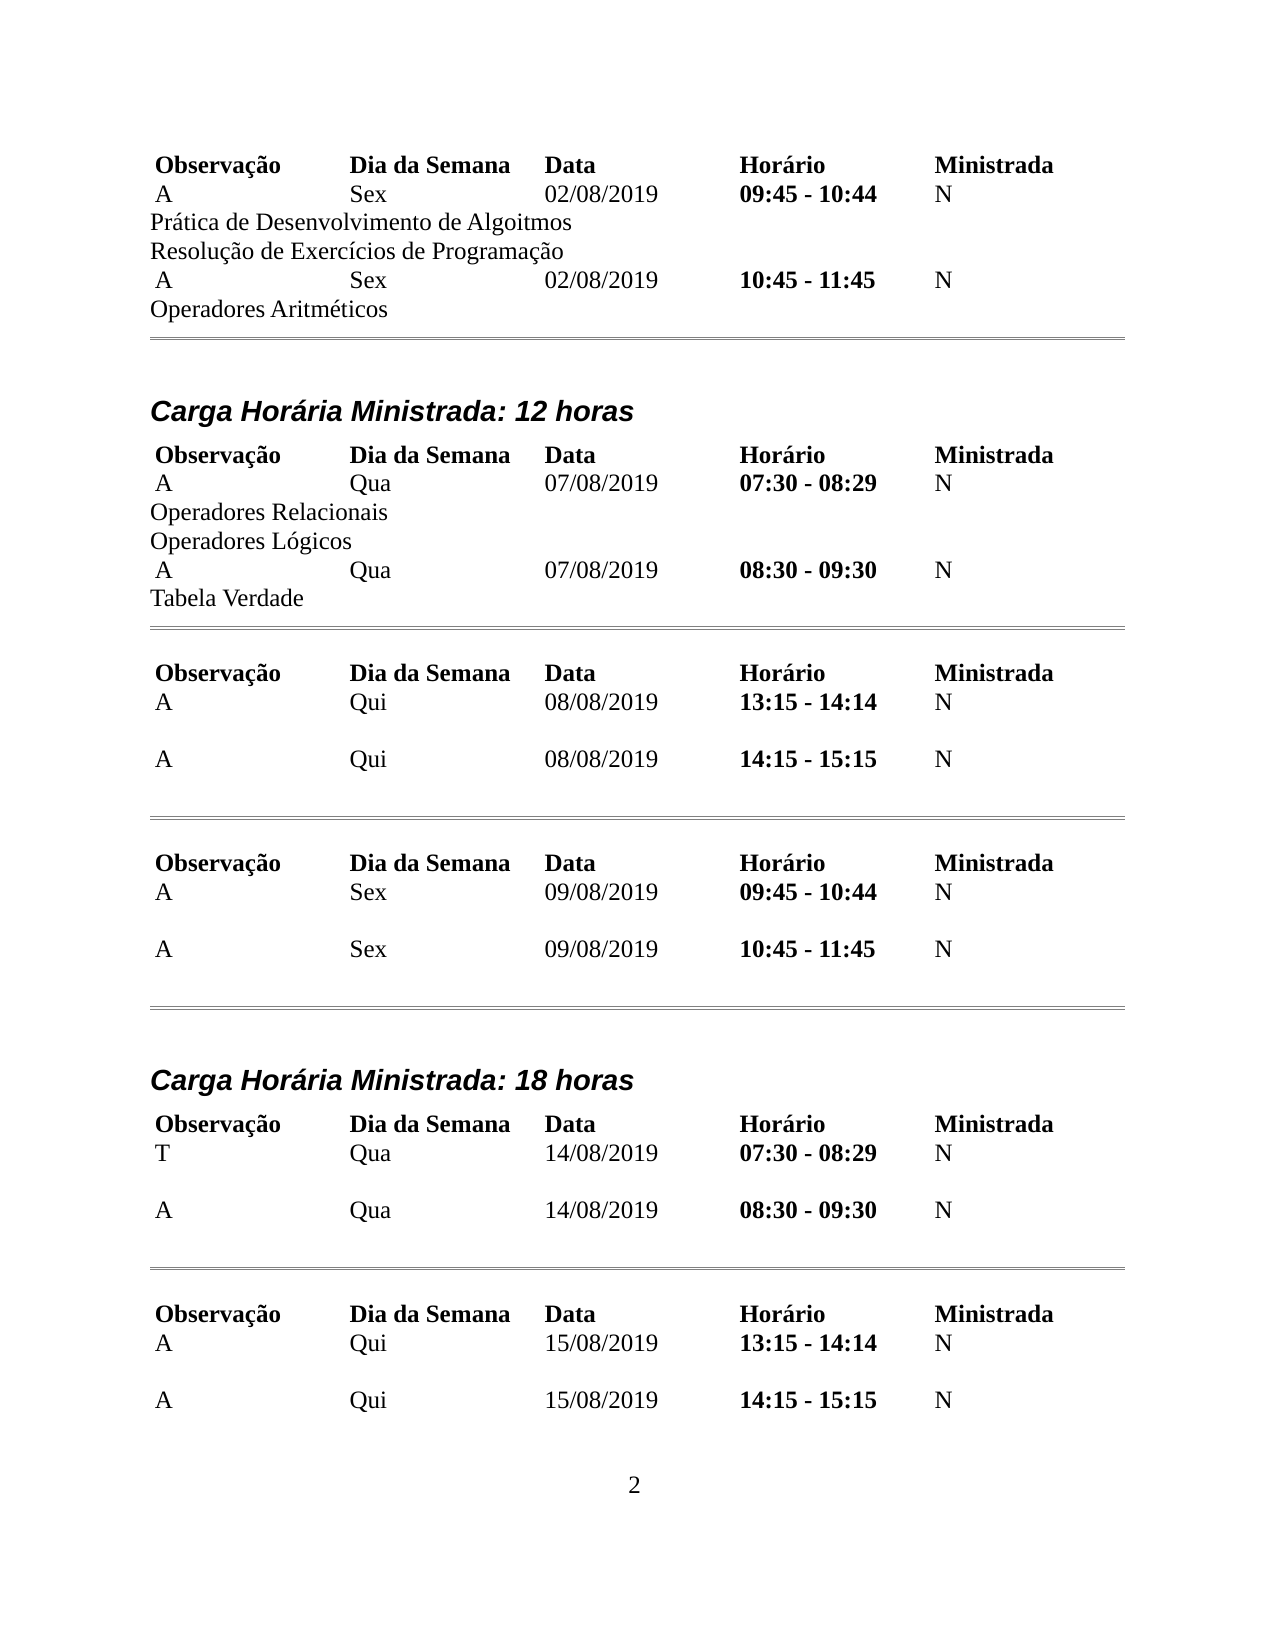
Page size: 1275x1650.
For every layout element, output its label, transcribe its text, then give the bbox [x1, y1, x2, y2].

table_cell [930, 906, 1125, 934]
table_header Observação [150, 658, 345, 687]
table_cell [150, 906, 345, 934]
table_cell 10:45 - 11:45 [735, 265, 930, 294]
table_header Dia da Semana [345, 848, 540, 877]
table_cell [150, 716, 345, 744]
table_cell [345, 906, 540, 934]
table_cell A [150, 1195, 345, 1224]
table_cell A [150, 687, 345, 716]
table_header Dia da Semana [345, 150, 540, 179]
table_cell A [150, 1328, 345, 1357]
table_header Observação [150, 150, 345, 179]
table_cell [345, 1224, 540, 1253]
table_cell Qua [345, 1195, 540, 1224]
table_cell N [930, 1138, 1125, 1167]
table_cell [930, 716, 1125, 744]
table_cell [150, 1167, 345, 1195]
table_cell N [930, 935, 1125, 963]
table_header Data [540, 1109, 735, 1138]
table_header Ministrada [930, 658, 1125, 687]
table_cell [345, 1167, 540, 1195]
table_cell [540, 716, 735, 744]
table_header Observação [150, 848, 345, 877]
table_cell Qui [345, 1385, 540, 1414]
table_header Dia da Semana [345, 1299, 540, 1328]
table_cell [150, 1224, 345, 1253]
table_header Ministrada [930, 848, 1125, 877]
table_cell [345, 773, 540, 802]
table_cell N [930, 1385, 1125, 1414]
table_cell [345, 716, 540, 744]
table_cell [735, 963, 930, 992]
table_cell A [150, 265, 345, 294]
table_header Horário [735, 440, 930, 468]
table_cell Operadores Aritméticos [150, 294, 1125, 322]
table_header Ministrada [930, 1299, 1125, 1328]
table_header Observação [150, 1299, 345, 1328]
table_cell N [930, 1195, 1125, 1224]
table_cell 02/08/2019 [540, 265, 735, 294]
table_header Observação [150, 1109, 345, 1138]
table_cell [345, 1357, 540, 1385]
subtitle Carga Horária Ministrada: 18 horas [150, 1063, 1125, 1097]
table_cell 08:30 - 09:30 [735, 555, 930, 583]
table_header Horário [735, 1299, 930, 1328]
table_cell [540, 1224, 735, 1253]
table_cell A [150, 179, 345, 207]
table_cell [735, 1357, 930, 1385]
table_cell Qui [345, 1328, 540, 1357]
table_cell A [150, 745, 345, 773]
table_cell [735, 906, 930, 934]
table_cell 08/08/2019 [540, 745, 735, 773]
table_cell 14:15 - 15:15 [735, 745, 930, 773]
table_cell 02/08/2019 [540, 179, 735, 207]
table_cell 07/08/2019 [540, 555, 735, 583]
table_cell Qui [345, 745, 540, 773]
table_cell 09:45 - 10:44 [735, 877, 930, 906]
table_cell Qua [345, 469, 540, 497]
table_cell [345, 963, 540, 992]
table_cell N [930, 555, 1125, 583]
table_cell N [930, 179, 1125, 207]
table_cell [735, 1167, 930, 1195]
table_cell Prática de Desenvolvimento de Algoitmos Resolução de Exercícios de Programação [150, 208, 1125, 265]
table_cell [735, 716, 930, 744]
table_header Data [540, 150, 735, 179]
table_cell Sex [345, 179, 540, 207]
table_header Horário [735, 658, 930, 687]
table_header Ministrada [930, 1109, 1125, 1138]
table_cell [735, 1224, 930, 1253]
table_cell [930, 963, 1125, 992]
table_cell 07/08/2019 [540, 469, 735, 497]
table_cell 09/08/2019 [540, 877, 735, 906]
table_header Horário [735, 848, 930, 877]
table_header Ministrada [930, 440, 1125, 468]
table_header Data [540, 658, 735, 687]
table_header Observação [150, 440, 345, 468]
table_cell A [150, 877, 345, 906]
table_cell Tabela Verdade [150, 584, 1125, 612]
table_cell 07:30 - 08:29 [735, 469, 930, 497]
table_cell N [930, 1328, 1125, 1357]
table_cell N [930, 687, 1125, 716]
table_cell [540, 1167, 735, 1195]
table_cell 07:30 - 08:29 [735, 1138, 930, 1167]
table_cell 08/08/2019 [540, 687, 735, 716]
table_cell 13:15 - 14:14 [735, 687, 930, 716]
table_cell Qua [345, 555, 540, 583]
table_cell Qua [345, 1138, 540, 1167]
table_header Horário [735, 150, 930, 179]
table_cell 15/08/2019 [540, 1385, 735, 1414]
table_cell [540, 906, 735, 934]
table_cell [150, 773, 345, 802]
table_cell 13:15 - 14:14 [735, 1328, 930, 1357]
table_cell Sex [345, 265, 540, 294]
table_header Horário [735, 1109, 930, 1138]
table_cell N [930, 745, 1125, 773]
table_cell A [150, 469, 345, 497]
table_cell Operadores Relacionais Operadores Lógicos [150, 497, 1125, 555]
table_cell [930, 1224, 1125, 1253]
table_cell 14/08/2019 [540, 1138, 735, 1167]
table_cell 09:45 - 10:44 [735, 179, 930, 207]
table_cell A [150, 1385, 345, 1414]
table_cell [930, 1167, 1125, 1195]
table_cell Sex [345, 935, 540, 963]
table_header Data [540, 1299, 735, 1328]
table_cell A [150, 555, 345, 583]
table_cell N [930, 265, 1125, 294]
subtitle Carga Horária Ministrada: 12 horas [150, 394, 1125, 427]
table_header Dia da Semana [345, 440, 540, 468]
table_header Data [540, 440, 735, 468]
table_cell 14:15 - 15:15 [735, 1385, 930, 1414]
table_cell [540, 773, 735, 802]
table_cell N [930, 469, 1125, 497]
table_cell [930, 773, 1125, 802]
table_cell [540, 1357, 735, 1385]
table_cell [150, 1357, 345, 1385]
table_cell Qui [345, 687, 540, 716]
table_cell [540, 963, 735, 992]
table_cell 10:45 - 11:45 [735, 935, 930, 963]
table_header Dia da Semana [345, 658, 540, 687]
table_cell Sex [345, 877, 540, 906]
table_header Dia da Semana [345, 1109, 540, 1138]
table_cell T [150, 1138, 345, 1167]
table_header Ministrada [930, 150, 1125, 179]
table_cell [930, 1357, 1125, 1385]
table_cell [735, 773, 930, 802]
table_cell 14/08/2019 [540, 1195, 735, 1224]
table_cell N [930, 877, 1125, 906]
table_cell 08:30 - 09:30 [735, 1195, 930, 1224]
table_cell 15/08/2019 [540, 1328, 735, 1357]
table_cell [150, 963, 345, 992]
table_cell A [150, 935, 345, 963]
table_cell 09/08/2019 [540, 935, 735, 963]
table_header Data [540, 848, 735, 877]
